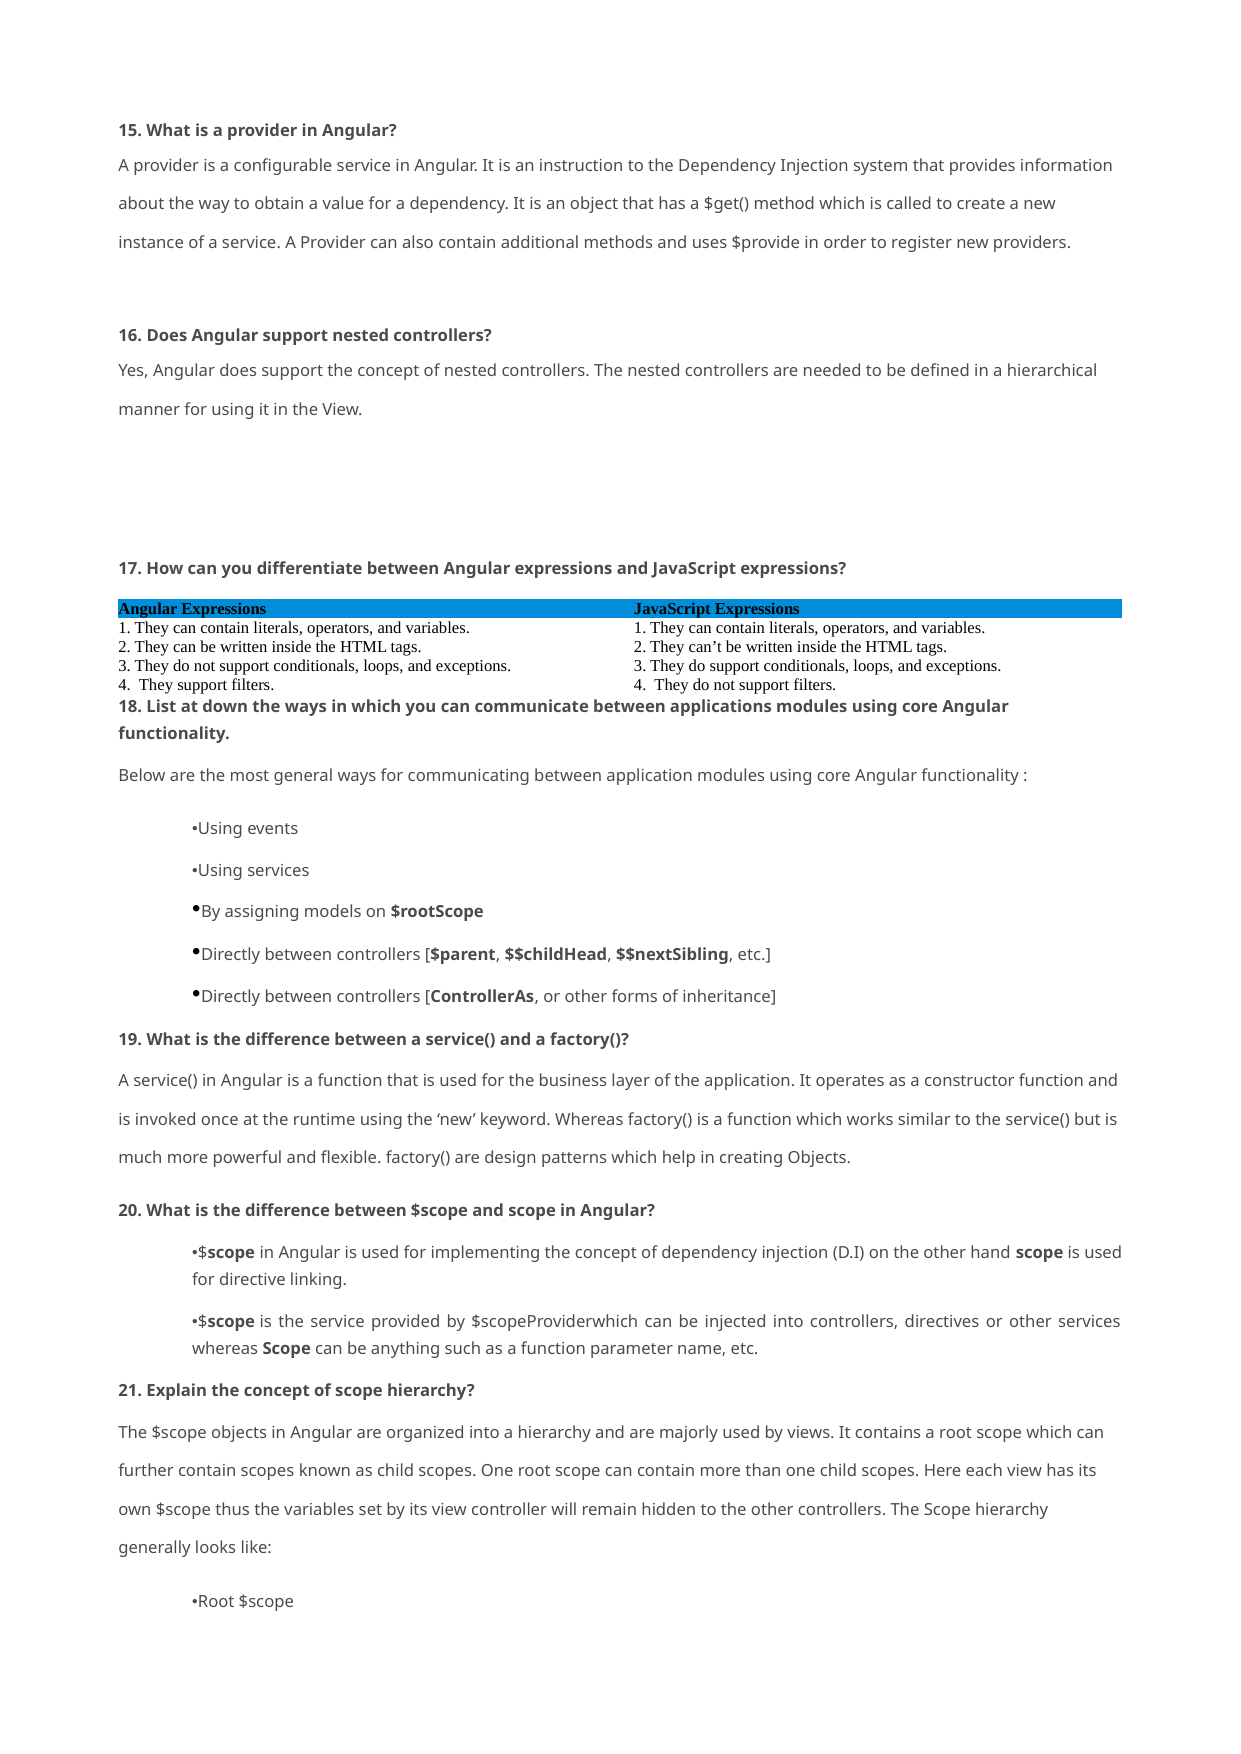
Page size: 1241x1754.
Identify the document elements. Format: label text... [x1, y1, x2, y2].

table_cell 4. They support filters. [118, 675, 634, 694]
list Root $scope [118, 1589, 1122, 1612]
list $scope in Angular is used for implementing the concept of dependency injection (D.I) on the other hand scope is used for directive linking. [118, 1241, 1122, 1291]
table_cell 2. They can be written inside the HTML tags. [118, 637, 634, 656]
text Below are the most general ways for communicating between application modules using core Angular functionality : [118, 763, 1122, 786]
list Directly between controllers [ControllerAs, or other forms of inheritance] [118, 985, 1122, 1008]
list Directly between controllers [$parent, $$childHead, $$nextSibling, etc.] [118, 942, 1122, 966]
list Using services [118, 858, 1122, 881]
subtitle 18. List at down the ways in which you can communicate between applications modules using core Angular functionality. [118, 694, 1122, 744]
table_header Angular Expressions [118, 599, 634, 618]
list By assigning models on $rootScope [118, 900, 1122, 923]
subtitle 20. What is the difference between $scope and scope in Angular? [118, 1199, 1122, 1222]
list Using events [118, 816, 1122, 839]
subtitle 17. How can you differentiate between Angular expressions and JavaScript expressions? [118, 557, 1122, 579]
table_cell 3. They do not support conditionals, loops, and exceptions. [118, 656, 634, 675]
table_cell 4. They do not support filters. [634, 675, 1122, 694]
table_cell 2. They can’t be written inside the HTML tags. [634, 637, 1122, 656]
text Yes, Angular does support the concept of nested controllers. The nested controllers are needed to be defined in a hierarchical manner for using it in the View. [118, 359, 1122, 420]
subtitle 15. What is a provider in Angular? [118, 118, 1122, 141]
table_cell 1. They can contain literals, operators, and variables. [118, 618, 634, 637]
table_cell 1. They can contain literals, operators, and variables. [634, 618, 1122, 637]
text A provider is a configurable service in Angular. It is an instruction to the Dependency Injection system that provides information about the way to obtain a value for a dependency. It is an object that has a $get() method which is called to create a new instance of a service. A Provider can also contain additional methods and uses $provide in order to register new providers. [118, 153, 1122, 253]
list $scope is the service provided by $scopeProviderwhich can be injected into controllers, directives or other services whereas Scope can be anything such as a function parameter name, etc. [118, 1310, 1122, 1360]
table_cell 3. They do support conditionals, loops, and exceptions. [634, 656, 1122, 675]
subtitle 19. What is the difference between a service() and a factory()? [118, 1027, 1122, 1050]
table_header JavaScript Expressions [634, 599, 1122, 618]
text A service() in Angular is a function that is used for the business layer of the application. It operates as a constructor function and is invoked once at the runtime using the ‘new’ keyword. Whereas factory() is a function which works similar to the service() but is much more powerful and flexible. factory() are design patterns which help in creating Objects. [118, 1069, 1122, 1169]
subtitle 21. Explain the concept of scope hierarchy? [118, 1379, 1122, 1401]
subtitle 16. Does Angular support nested controllers? [118, 323, 1122, 346]
text The $scope objects in Angular are organized into a hierarchy and are majorly used by views. It contains a root scope which can further contain scopes known as child scopes. One root scope can contain more than one child scopes. Here each view has its own $scope thus the variables set by its view controller will remain hidden to the other controllers. The Scope hierarchy generally looks like: [118, 1421, 1122, 1559]
